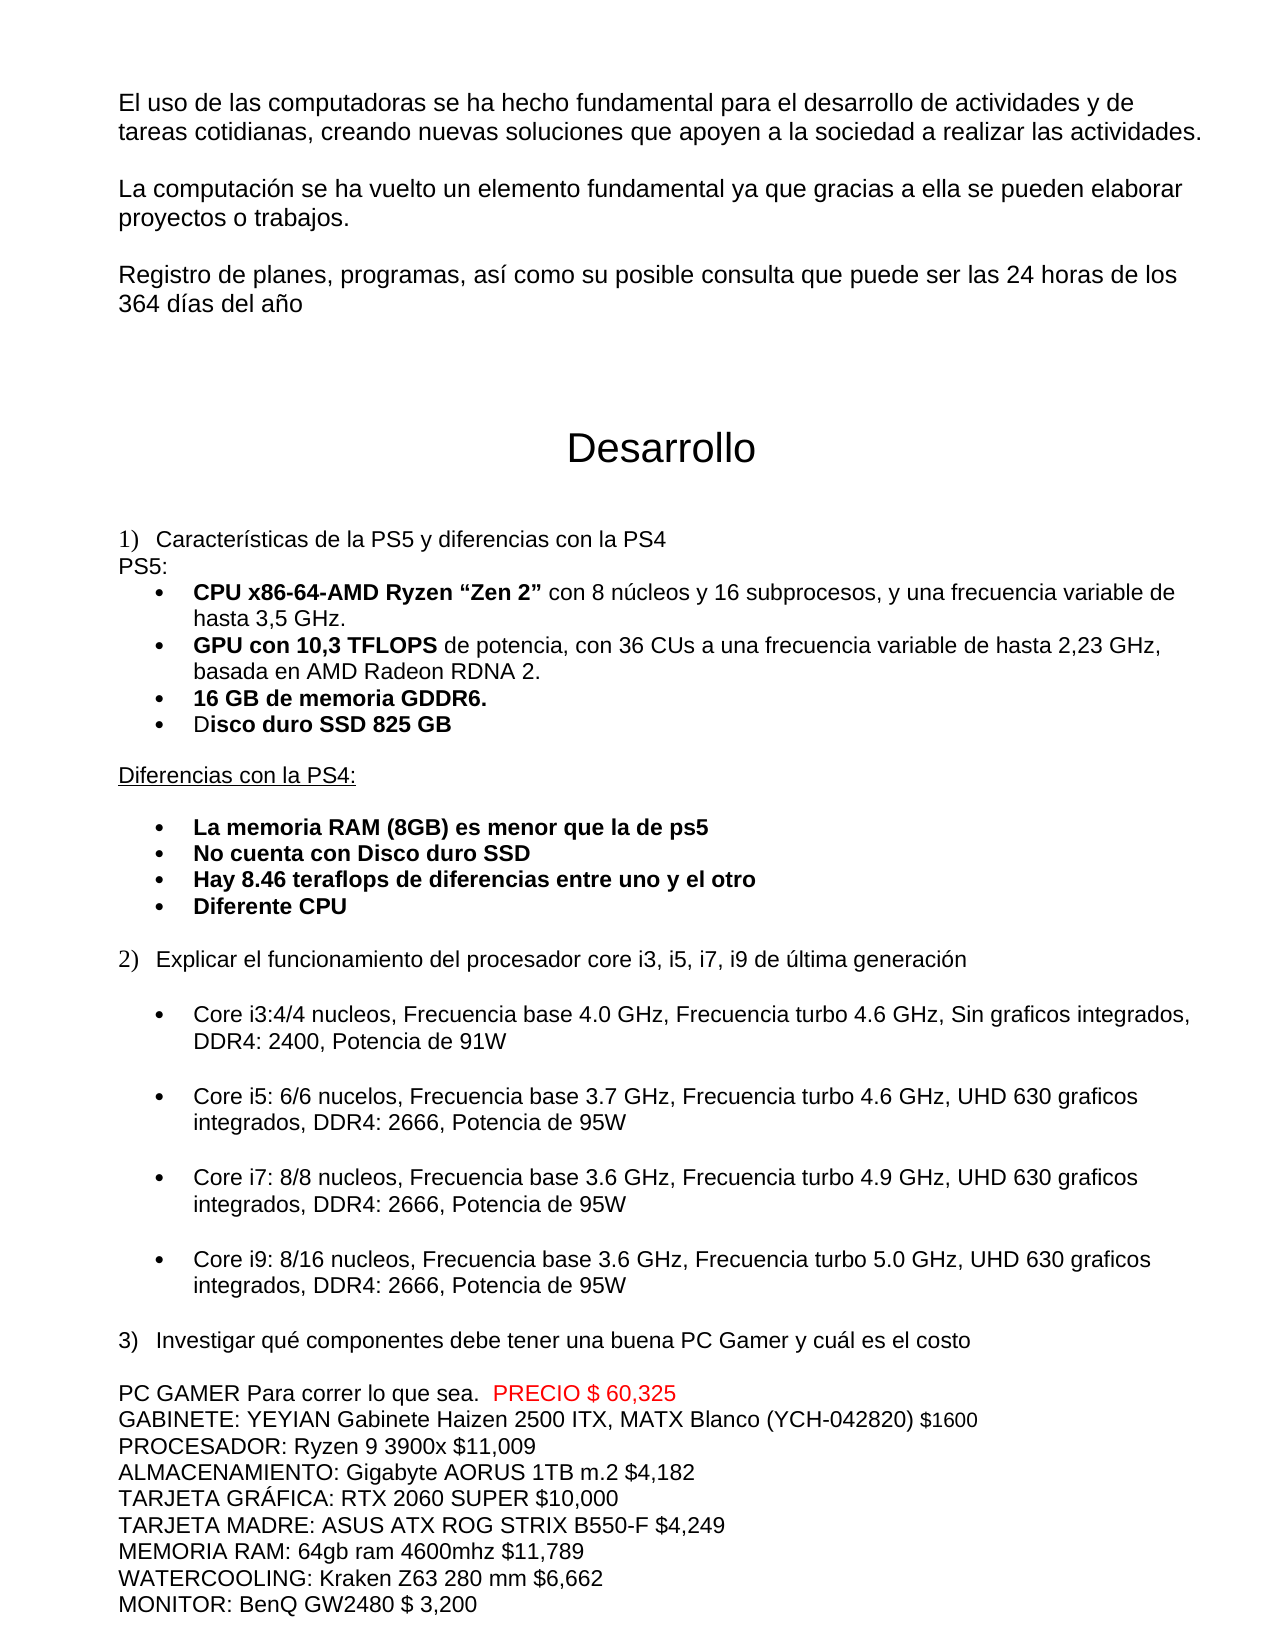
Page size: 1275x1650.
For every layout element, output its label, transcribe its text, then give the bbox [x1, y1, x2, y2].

text PROCESADOR: Ryzen 9 3900x $11,009 [118, 1433, 1205, 1459]
text MONITOR: BenQ GW2480 $ 3,200 [118, 1591, 1205, 1617]
list Disco duro SSD 825 GB [156, 711, 1205, 737]
list Diferente CPU [156, 893, 1205, 919]
text El uso de las computadoras se ha hecho fundamental para el desarrollo de actividades y de tareas cotidianas, creando nuevas soluciones que apoyen a la sociedad a realizar las actividades. [118, 88, 1205, 145]
text PS5: [118, 553, 1205, 579]
list CPU x86-64-AMD Ryzen “Zen 2” con 8 núcleos y 16 subprocesos, y una frecuencia variable de hasta 3,5 GHz. [156, 579, 1205, 632]
text TARJETA GRÁFICA: RTX 2060 SUPER $10,000 [118, 1485, 1205, 1512]
list GPU con 10,3 TFLOPS de potencia, con 36 CUs a una frecuencia variable de hasta 2,23 GHz, basada en AMD Radeon RDNA 2. [156, 632, 1205, 684]
text La computación se ha vuelto un elemento fundamental ya que gracias a ella se pueden elaborar proyectos o trabajos. [118, 174, 1205, 232]
list No cuenta con Disco duro SSD [156, 840, 1205, 866]
list 16 GB de memoria GDDR6. [156, 684, 1205, 711]
list Hay 8.46 teraflops de diferencias entre uno y el otro [156, 866, 1205, 893]
text GABINETE: YEYIAN Gabinete Haizen 2500 ITX, MATX Blanco (YCH-042820) $1600 [118, 1406, 1205, 1433]
list Core i3:4/4 nucleos, Frecuencia base 4.0 GHz, Frecuencia turbo 4.6 GHz, Sin graficos integrados, DDR4: 2400, Potencia de 91W [156, 1001, 1205, 1054]
text Diferencias con la PS4: [118, 762, 1205, 788]
list Explicar el funcionamiento del procesador core i3, i5, i7, i9 de última generación [118, 944, 1205, 973]
text ALMACENAMIENTO: Gigabyte AORUS 1TB m.2 $4,182 [118, 1459, 1205, 1485]
text Registro de planes, programas, así como su posible consulta que puede ser las 24 horas de los 364 días del año [118, 260, 1205, 318]
list Core i7: 8/8 nucleos, Frecuencia base 3.6 GHz, Frecuencia turbo 4.9 GHz, UHD 630 graficos integrados, DDR4: 2666, Potencia de 95W [156, 1164, 1205, 1217]
text WATERCOOLING: Kraken Z63 280 mm $6,662 [118, 1564, 1205, 1591]
text MEMORIA RAM: 64gb ram 4600mhz $11,789 [118, 1538, 1205, 1564]
text PC GAMER Para correr lo que sea. PRECIO $ 60,325 [118, 1380, 1205, 1406]
list La memoria RAM (8GB) es menor que la de ps5 [156, 813, 1205, 840]
text TARJETA MADRE: ASUS ATX ROG STRIX B550-F $4,249 [118, 1512, 1205, 1538]
list Investigar qué componentes debe tener una buena PC Gamer y cuál es el costo [118, 1327, 1205, 1354]
text Desarrollo [118, 423, 1205, 471]
list Core i5: 6/6 nucelos, Frecuencia base 3.7 GHz, Frecuencia turbo 4.6 GHz, UHD 630 graficos integrados, DDR4: 2666, Potencia de 95W [156, 1083, 1205, 1136]
list Core i9: 8/16 nucleos, Frecuencia base 3.6 GHz, Frecuencia turbo 5.0 GHz, UHD 630 graficos integrados, DDR4: 2666, Potencia de 95W [156, 1246, 1205, 1298]
list Características de la PS5 y diferencias con la PS4 [118, 524, 1205, 553]
